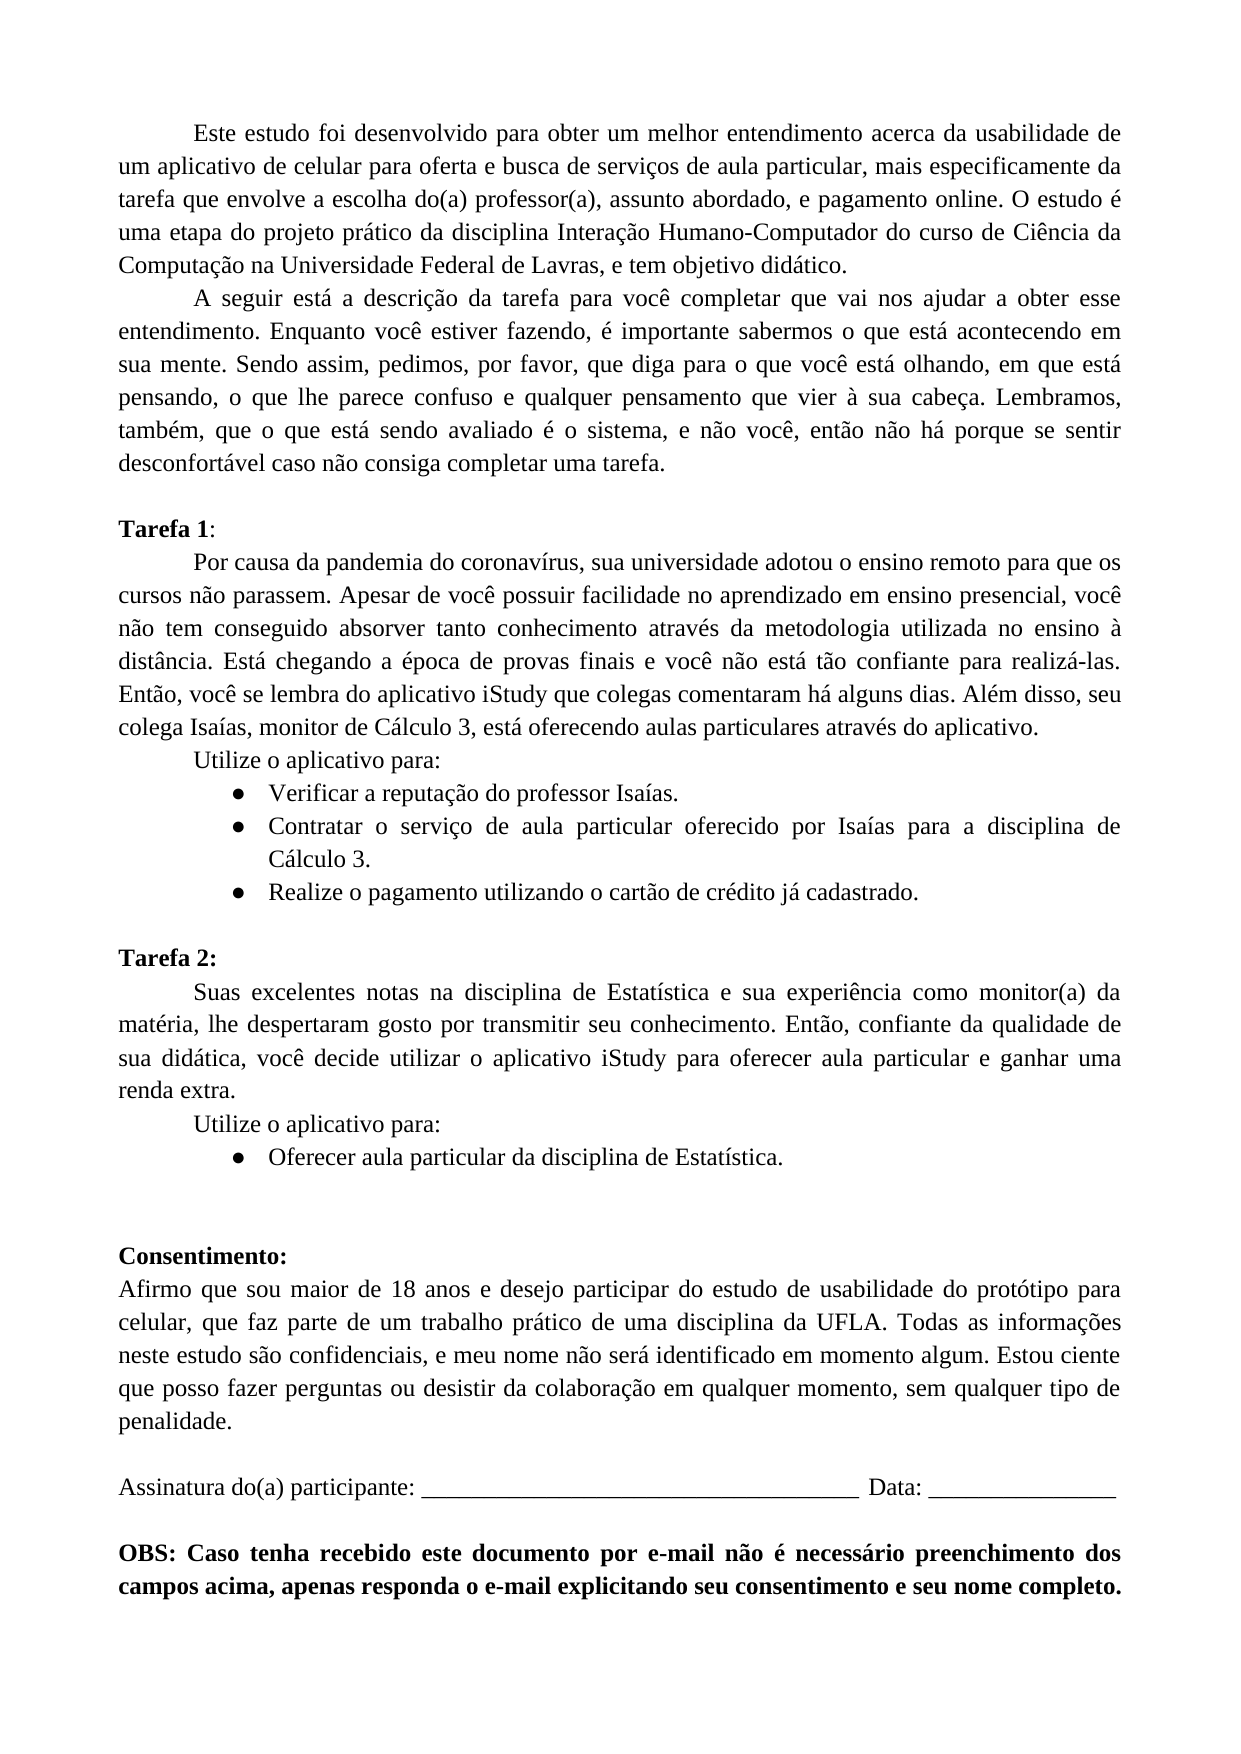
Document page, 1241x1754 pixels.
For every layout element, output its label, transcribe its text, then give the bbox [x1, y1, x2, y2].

text Tarefa 2: [118, 943, 1122, 972]
text Utilize o aplicativo para: [118, 745, 1122, 774]
text Tarefa 1: [118, 514, 1122, 543]
text OBS: Caso tenha recebido este documento por e-mail não é necessário preenchimento dos campos acima, apenas responda o e-mail explicitando seu consentimento e seu nome completo. [118, 1538, 1122, 1600]
text Este estudo foi desenvolvido para obter um melhor entendimento acerca da usabilidade de um aplicativo de celular para oferta e busca de serviços de aula particular, mais especificamente da tarefa que envolve a escolha do(a) professor(a), assunto abordado, e pagamento online. O estudo é uma etapa do projeto prático da disciplina Interação Humano-Computador do curso de Ciência da Computação na Universidade Federal de Lavras, e tem objetivo didático. [118, 118, 1122, 279]
text Consentimento: [118, 1241, 1122, 1269]
list Oferecer aula particular da disciplina de Estatística. [231, 1142, 1122, 1170]
text Por causa da pandemia do coronavírus, sua universidade adotou o ensino remoto para que os cursos não parassem. Apesar de você possuir facilidade no aprendizado em ensino presencial, você não tem conseguido absorver tanto conhecimento através da metodologia utilizada no ensino à distância. Está chegando a época de provas finais e você não está tão confiante para realizá-las. Então, você se lembra do aplicativo iStudy que colegas comentaram há alguns dias. Além disso, seu colega Isaías, monitor de Cálculo 3, está oferecendo aulas particulares através do aplicativo. [118, 547, 1122, 741]
text Assinatura do(a) participante: ___________________________________ Data: _______________ [118, 1472, 1122, 1501]
list Realize o pagamento utilizando o cartão de crédito já cadastrado. [231, 877, 1122, 906]
text A seguir está a descrição da tarefa para você completar que vai nos ajudar a obter esse entendimento. Enquanto você estiver fazendo, é importante sabermos o que está acontecendo em sua mente. Sendo assim, pedimos, por favor, que diga para o que você está olhando, em que está pensando, o que lhe parece confuso e qualquer pensamento que vier à sua cabeça. Lembramos, também, que o que está sendo avaliado é o sistema, e não você, então não há porque se sentir desconfortável caso não consiga completar uma tarefa. [118, 283, 1122, 477]
text Suas excelentes notas na disciplina de Estatística e sua experiência como monitor(a) da matéria, lhe despertaram gosto por transmitir seu conhecimento. Então, confiante da qualidade de sua didática, você decide utilizar o aplicativo iStudy para oferecer aula particular e ganhar uma renda extra. [118, 977, 1122, 1104]
list Contratar o serviço de aula particular oferecido por Isaías para a disciplina de Cálculo 3. [231, 811, 1122, 873]
text Afirmo que sou maior de 18 anos e desejo participar do estudo de usabilidade do protótipo para celular, que faz parte de um trabalho prático de uma disciplina da UFLA. Todas as informações neste estudo são confidenciais, e meu nome não será identificado em momento algum. Estou ciente que posso fazer perguntas ou desistir da colaboração em qualquer momento, sem qualquer tipo de penalidade. [118, 1274, 1122, 1434]
text Utilize o aplicativo para: [118, 1109, 1122, 1137]
list Verificar a reputação do professor Isaías. [231, 778, 1122, 807]
